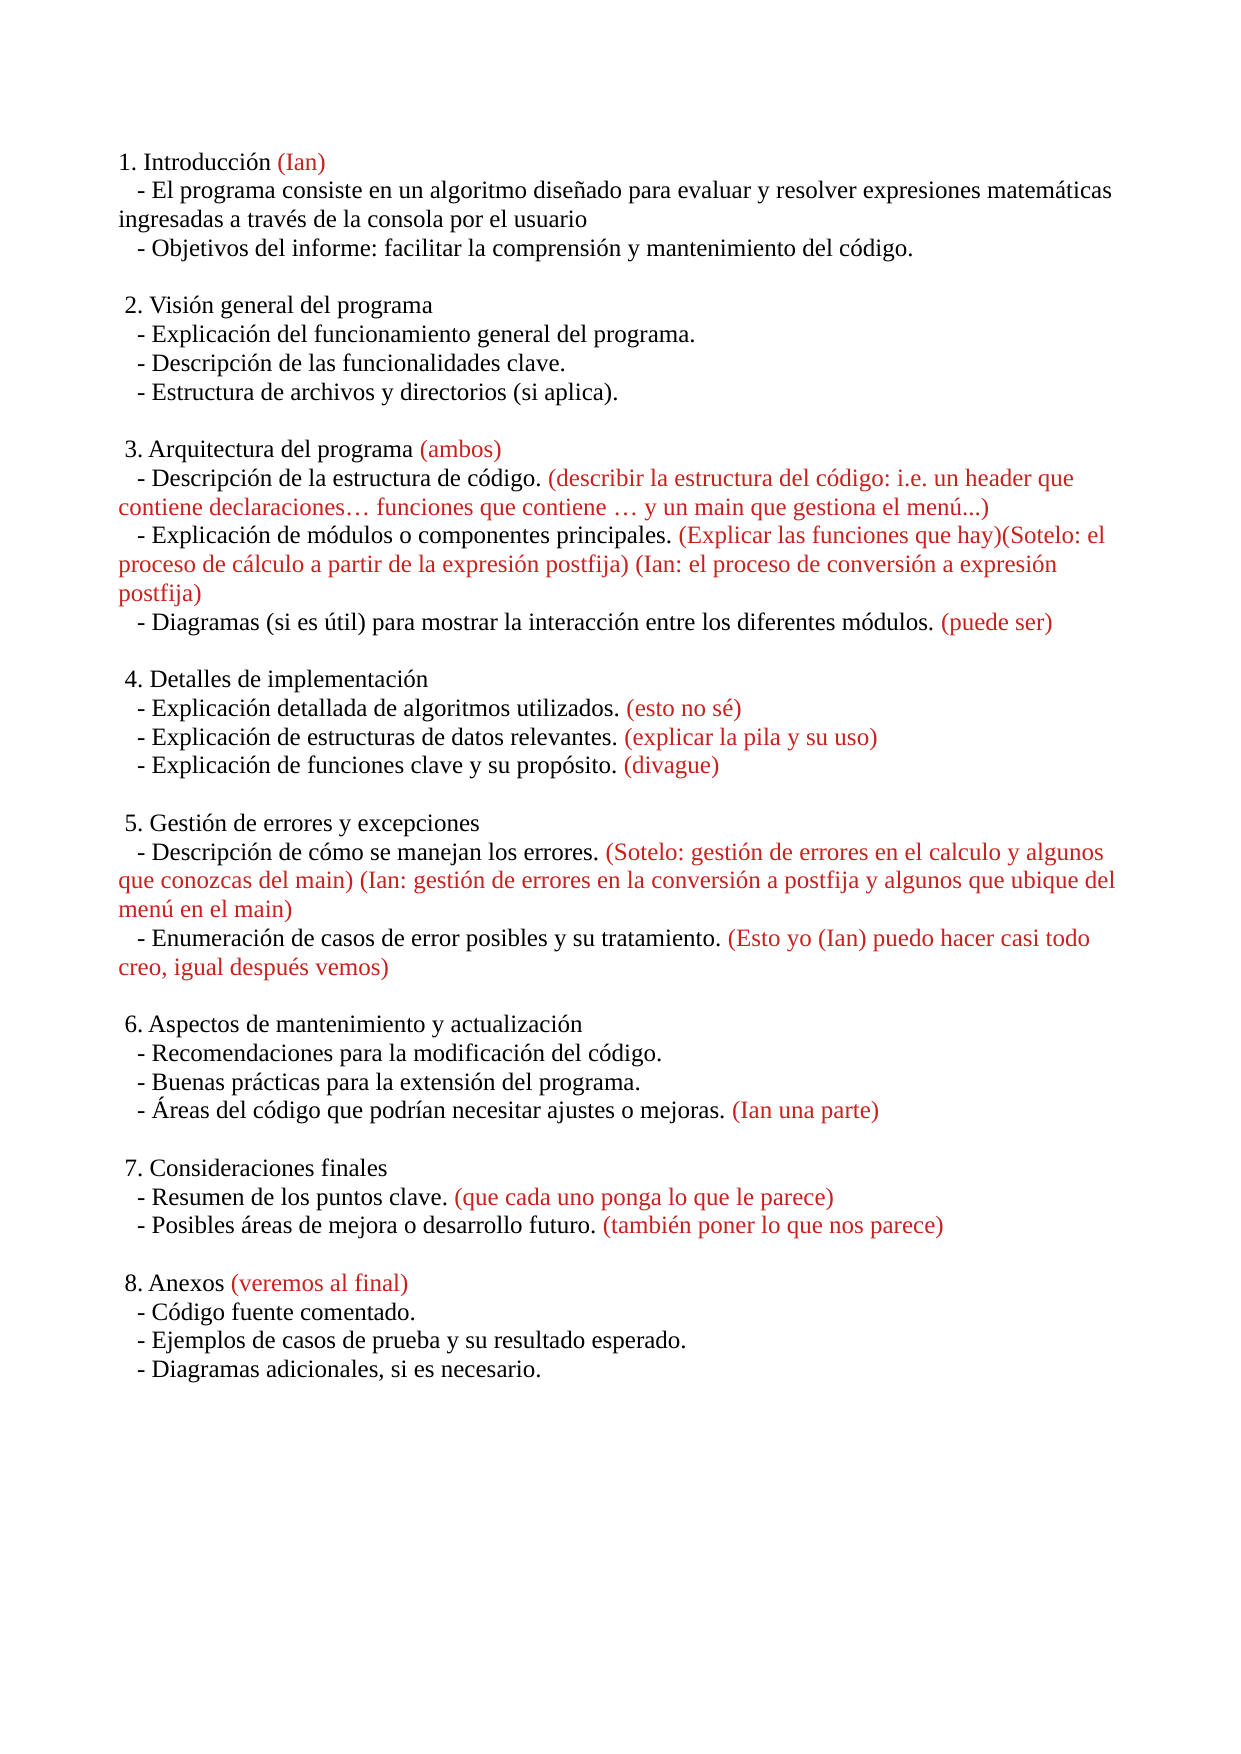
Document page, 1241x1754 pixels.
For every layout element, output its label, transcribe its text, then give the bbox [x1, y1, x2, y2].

text - Descripción de la estructura de código. (describir la estructura del código: i.e. un header que contiene declaraciones… funciones que contiene … y un main que gestiona el menú...) [118, 463, 1122, 521]
text 3. Arquitectura del programa (ambos) [118, 434, 1122, 463]
text - Estructura de archivos y directorios (si aplica). [118, 377, 1122, 406]
text 4. Detalles de implementación [118, 664, 1122, 693]
text - Código fuente comentado. [118, 1297, 1122, 1326]
text - Enumeración de casos de error posibles y su tratamiento. (Esto yo (Ian) puedo hacer casi todo creo, igual después vemos) [118, 923, 1122, 981]
text - Diagramas (si es útil) para mostrar la interacción entre los diferentes módulos. (puede ser) [118, 607, 1122, 636]
text - Objetivos del informe: facilitar la comprensión y mantenimiento del código. [118, 233, 1122, 262]
text - Explicación detallada de algoritmos utilizados. (esto no sé) [118, 693, 1122, 722]
text - Áreas del código que podrían necesitar ajustes o mejoras. (Ian una parte) [118, 1096, 1122, 1124]
text 1. Introducción (Ian) [118, 147, 1122, 176]
text 7. Consideraciones finales [118, 1153, 1122, 1182]
text 5. Gestión de errores y excepciones [118, 808, 1122, 837]
text - Buenas prácticas para la extensión del programa. [118, 1067, 1122, 1096]
text 2. Visión general del programa [118, 291, 1122, 319]
text - Descripción de cómo se manejan los errores. (Sotelo: gestión de errores en el calculo y algunos que conozcas del main) (Ian: gestión de errores en la conversión a postfija y algunos que ubique del menú en el main) [118, 837, 1122, 923]
text - Recomendaciones para la modificación del código. [118, 1038, 1122, 1067]
text 6. Aspectos de mantenimiento y actualización [118, 1009, 1122, 1038]
text - Diagramas adicionales, si es necesario. [118, 1354, 1122, 1383]
text - Explicación de módulos o componentes principales. (Explicar las funciones que hay)(Sotelo: el proceso de cálculo a partir de la expresión postfija) (Ian: el proceso de conversión a expresión postfija) [118, 521, 1122, 607]
text - Resumen de los puntos clave. (que cada uno ponga lo que le parece) [118, 1182, 1122, 1211]
text 8. Anexos (veremos al final) [118, 1268, 1122, 1297]
text - Posibles áreas de mejora o desarrollo futuro. (también poner lo que nos parece) [118, 1211, 1122, 1239]
text - Ejemplos de casos de prueba y su resultado esperado. [118, 1326, 1122, 1354]
text - Explicación de funciones clave y su propósito. (divague) [118, 751, 1122, 779]
text - Explicación del funcionamiento general del programa. [118, 319, 1122, 348]
text - Explicación de estructuras de datos relevantes. (explicar la pila y su uso) [118, 722, 1122, 751]
text - El programa consiste en un algoritmo diseñado para evaluar y resolver expresiones matemáticas ingresadas a través de la consola por el usuario [118, 176, 1122, 233]
text - Descripción de las funcionalidades clave. [118, 348, 1122, 377]
